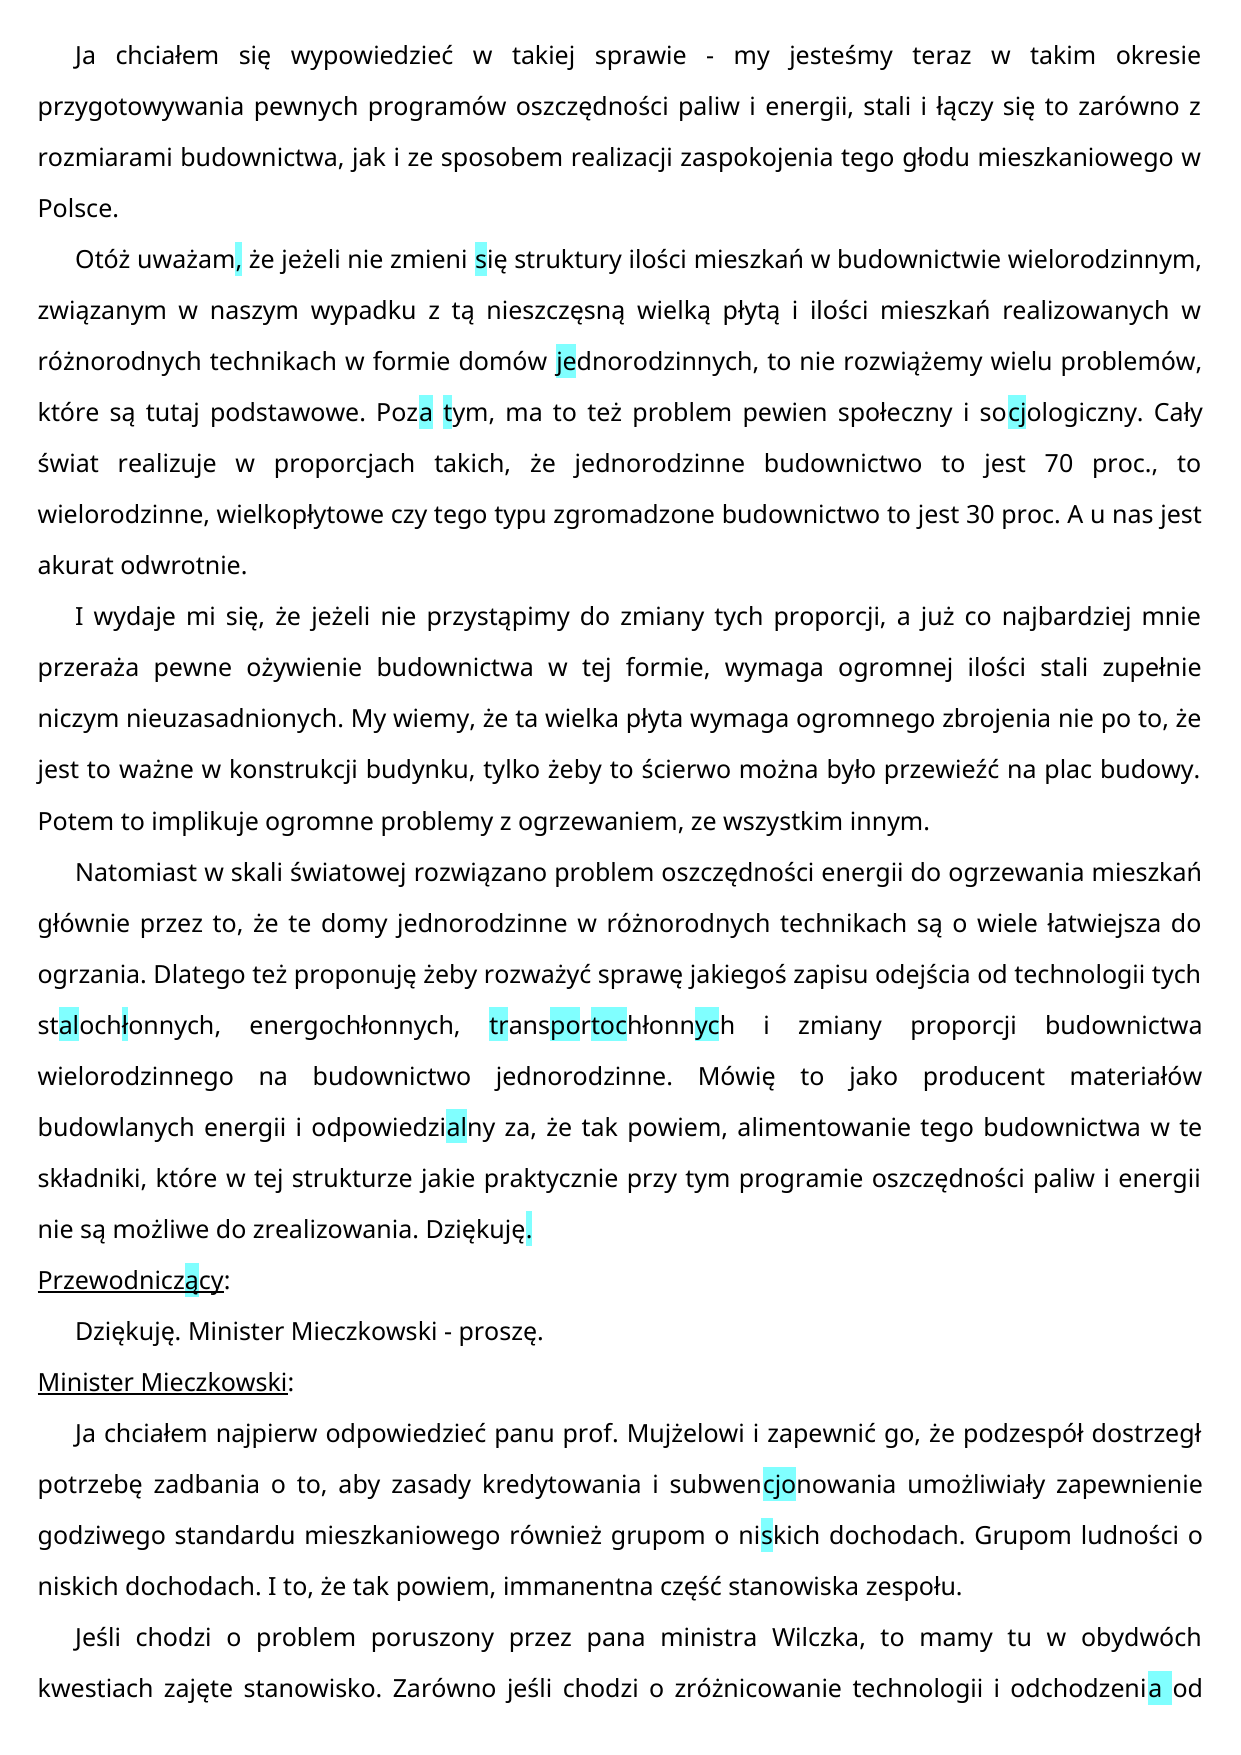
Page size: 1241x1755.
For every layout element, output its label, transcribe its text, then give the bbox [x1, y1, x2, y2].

text Przewodniczący: [37, 1262, 1203, 1297]
text Dziękuję. Minister Mieczkowski - proszę. [37, 1313, 1203, 1348]
text Otóż uważam, że jeżeli nie zmieni się struktury ilości mieszkań w budownictwie wielorodzinnym, związanym w naszym wypadku z tą nieszczęsną wielką płytą i ilości mieszkań realizowanych w różnorodnych technikach w formie domów jednorodzinnych, to nie rozwiążemy wielu problemów, które są tutaj podstawowe. Poza tym, ma to też problem pewien społeczny i socjologiczny. Cały świat realizuje w proporcjach takich, że jednorodzinne budownictwo to jest 70 proc., to wielorodzinne, wielkopłytowe czy tego typu zgromadzone budownictwo to jest 30 proc. A u nas jest akurat odwrotnie. [37, 242, 1203, 582]
text Ja chciałem się wypowiedzieć w takiej sprawie - my jesteśmy teraz w takim okresie przygotowywania pewnych programów oszczędności paliw i energii, stali i łączy się to zarówno z rozmiarami budownictwa, jak i ze sposobem realizacji zaspokojenia tego głodu mieszkaniowego w Polsce. [37, 37, 1203, 225]
text Natomiast w skali światowej rozwiązano problem oszczędności energii do ogrzewania mieszkań głównie przez to, że te domy jednorodzinne w różnorodnych technikach są o wiele łatwiejsza do ogrzania. Dlatego też proponuję żeby rozważyć sprawę jakiegoś zapisu odejścia od technologii tych stalochłonnych, energochłonnych, transportochłonnych i zmiany proporcji budownictwa wielorodzinnego na budownictwo jednorodzinne. Mówię to jako producent materiałów budowlanych energii i odpowiedzialny za, że tak powiem, alimentowanie tego budownictwa w te składniki, które w tej strukturze jakie praktycznie przy tym programie oszczędności paliw i energii nie są możliwe do zrealizowania. Dziękuję. [37, 854, 1203, 1246]
text Ja chciałem najpierw odpowiedzieć panu prof. Mujżelowi i zapewnić go, że podzespół dostrzegł potrzebę zadbania o to, aby zasady kredytowania i subwencjonowania umożliwiały zapewnienie godziwego standardu mieszkaniowego również grupom o niskich dochodach. Grupom ludności o niskich dochodach. I to, że tak powiem, immanentna część stanowiska zespołu. [37, 1416, 1203, 1603]
text Jeśli chodzi o problem poruszony przez pana ministra Wilczka, to mamy tu w obydwóch kwestiach zajęte stanowisko. Zarówno jeśli chodzi o zróżnicowanie technologii i odchodzenia od [37, 1620, 1203, 1705]
text Minister Mieczkowski: [37, 1364, 1203, 1399]
text I wydaje mi się, że jeżeli nie przystąpimy do zmiany tych proporcji, a już co najbardziej mnie przeraża pewne ożywienie budownictwa w tej formie, wymaga ogromnej ilości stali zupełnie niczym nieuzasadnionych. My wiemy, że ta wielka płyta wymaga ogromnego zbrojenia nie po to, że jest to ważne w konstrukcji budynku, tylko żeby to ścierwo można było przewieźć na plac budowy. Potem to implikuje ogromne problemy z ogrzewaniem, ze wszystkim innym. [37, 599, 1203, 837]
